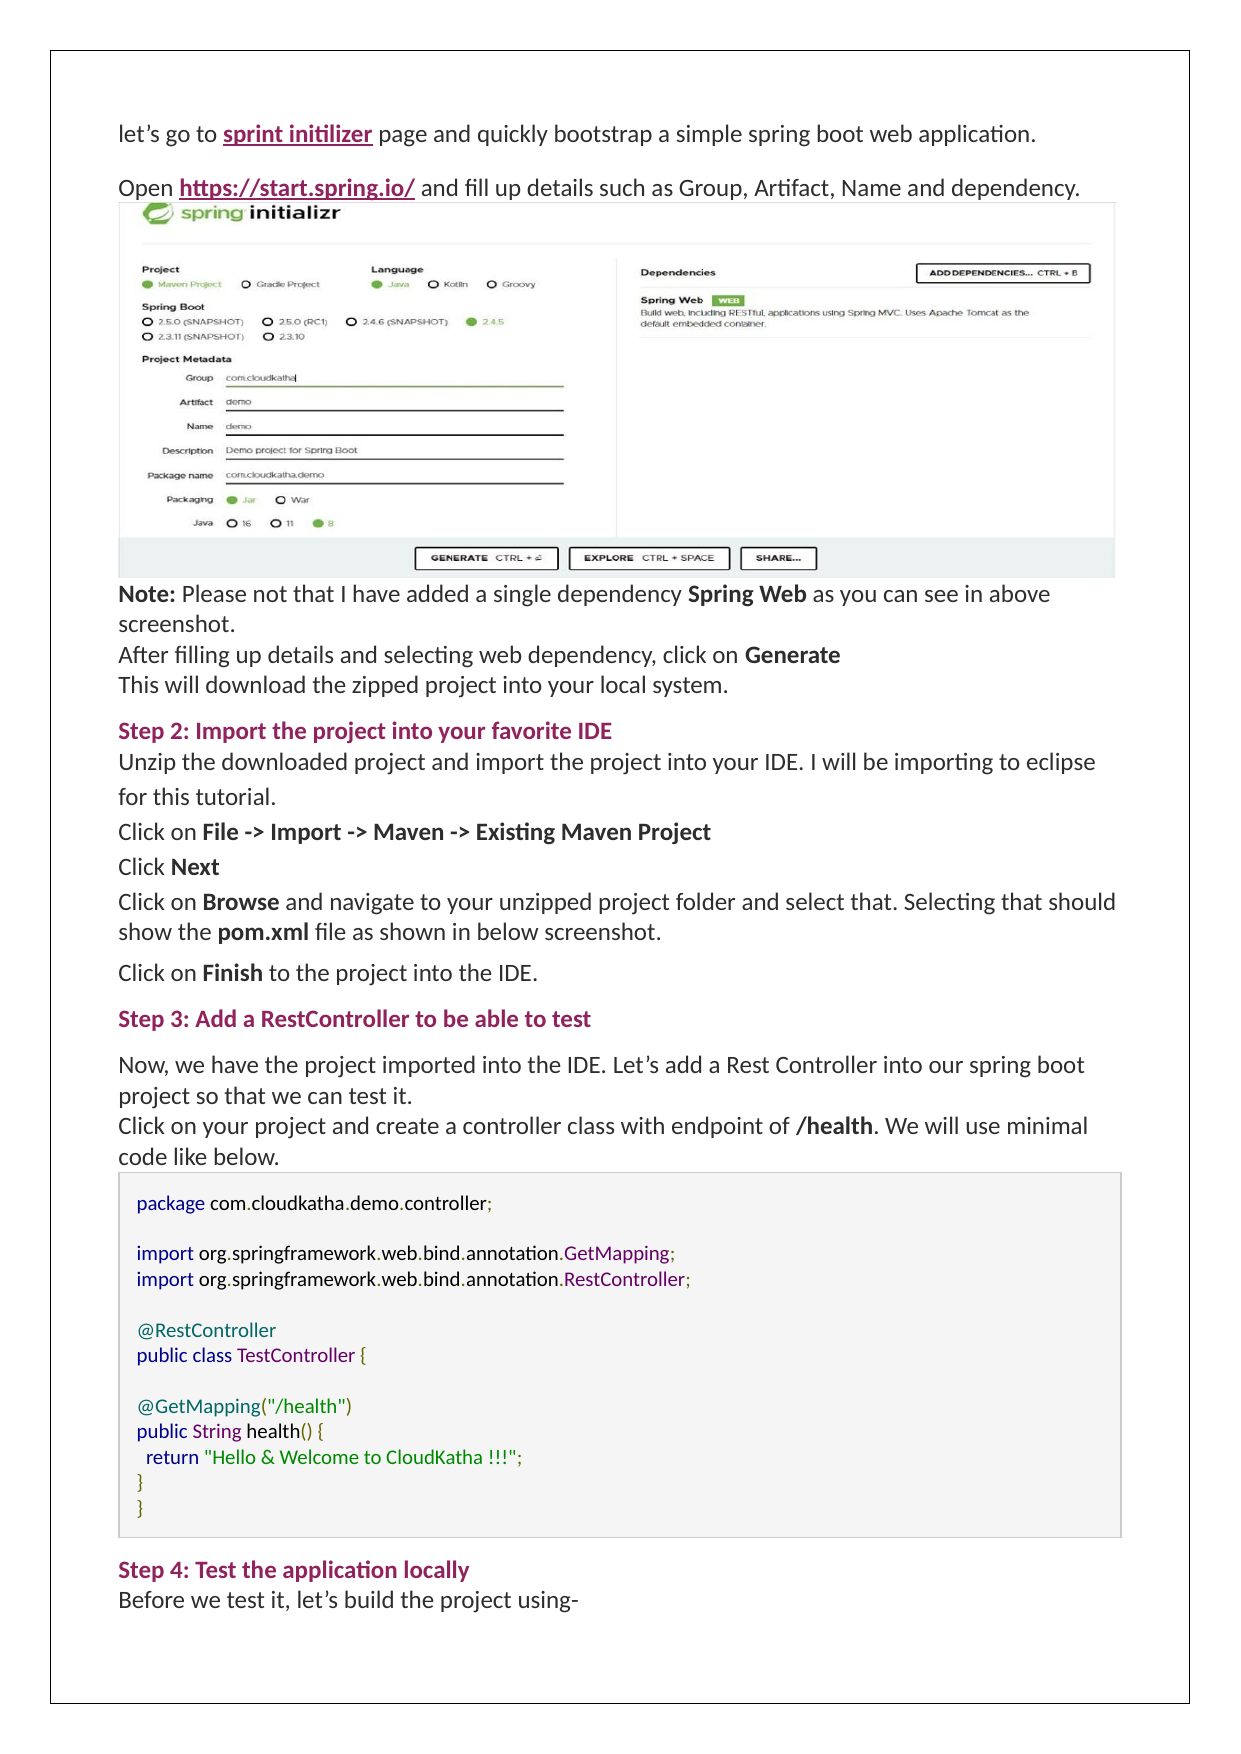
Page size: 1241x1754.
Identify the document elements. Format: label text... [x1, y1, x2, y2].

subtitle Step 3: Add a RestController to be able to test [118, 1003, 1122, 1034]
subtitle Click Next [118, 851, 1122, 881]
text After filling up details and selecting web dependency, click on Generate [118, 639, 1122, 669]
text } [215, 1451, 222, 1457]
text } [281, 1451, 287, 1460]
text Note: Please not that I have added a single dependency Spring Web as you can see in above screenshot. [118, 578, 1122, 639]
text Click on Browse and navigate to your unzipped project folder and select that. Selecting that should show the pom.xml file as shown in below screenshot. [118, 886, 1122, 947]
subtitle Unzip the downloaded project and import the project into your IDE. I will be importing to eclipse for this tutorial. [118, 746, 1122, 811]
text Open https://start.spring.io/ and fill up details such as Group, Artifact, Name and dependency. [118, 172, 1122, 203]
text public String health() { [120, 1400, 1120, 1426]
text public class TestController { [120, 1324, 1120, 1349]
subtitle Step 4: Test the application locally [118, 1554, 1122, 1584]
text } [289, 1451, 295, 1461]
text import org.springframework.web.bind.annotation.RestController; [120, 1248, 1120, 1273]
text let’s go to sprint initilizer page and quickly bootstrap a simple spring boot web application. [118, 118, 1122, 149]
subtitle Step 2: Import the project into your favorite IDE [118, 715, 1122, 746]
text @GetMapping("/health") [120, 1375, 1120, 1400]
picture [118, 202, 1118, 578]
subtitle Now, we have the project imported into the IDE. Let’s add a Rest Controller into our spring boot project so that we can test it. [118, 1049, 1122, 1111]
text } [120, 1451, 1120, 1477]
text return "Hello & Welcome to CloudKatha !!!"; [120, 1426, 1120, 1451]
text Click on your project and create a controller class with endpoint of /health. We will use minimal code like below. [118, 1111, 1122, 1172]
text Before we test it, let’s build the project using- [118, 1584, 1122, 1615]
text This will download the zipped project into your local system. [118, 669, 1122, 700]
text } [120, 1477, 1120, 1537]
text @RestController [120, 1299, 1120, 1324]
subtitle Click on File -> Import -> Maven -> Existing Maven Project [118, 816, 1122, 846]
text import org.springframework.web.bind.annotation.GetMapping; [120, 1222, 1120, 1248]
text package com.cloudkatha.demo.controller; [120, 1173, 1120, 1197]
text Click on Finish to the project into the IDE. [118, 957, 1122, 988]
